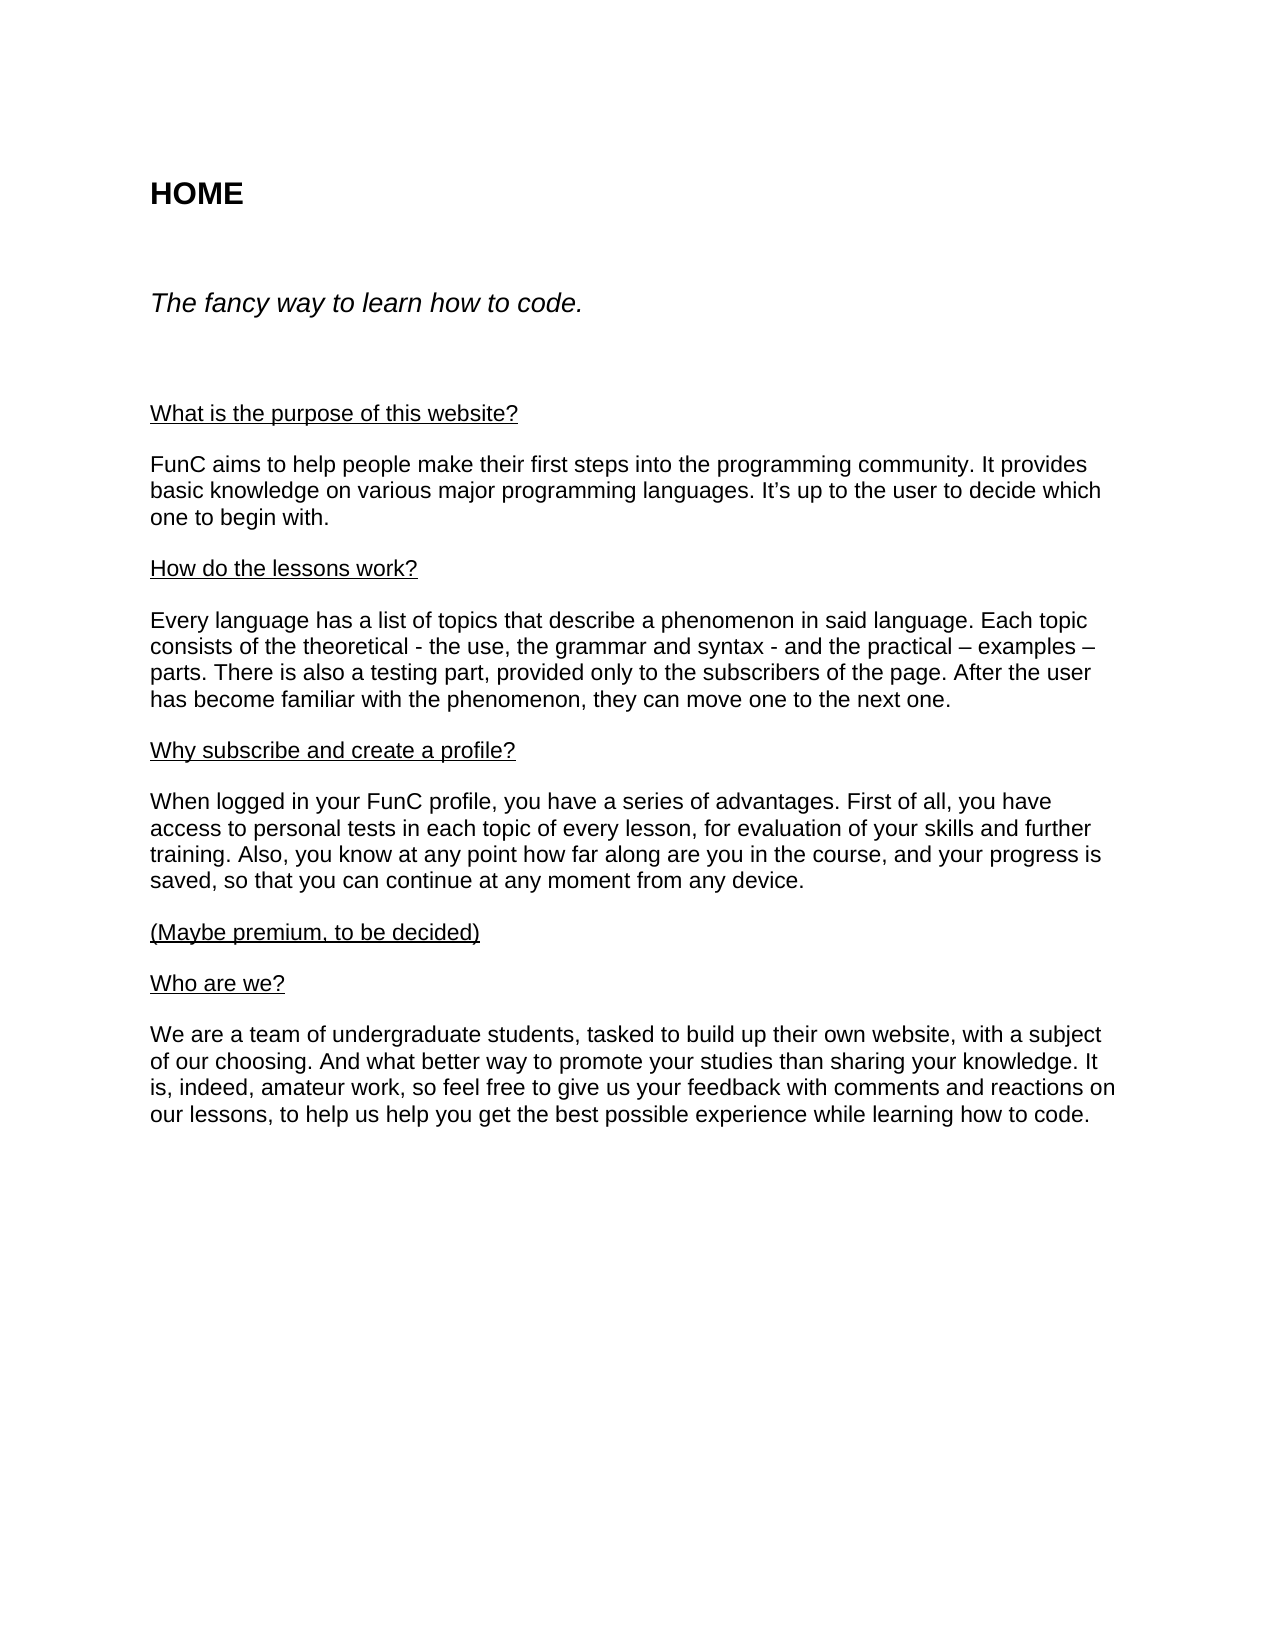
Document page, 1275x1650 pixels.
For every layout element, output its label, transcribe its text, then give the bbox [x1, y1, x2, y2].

text When logged in your FunC profile, you have a series of advantages. First of all, you have access to personal tests in each topic of every lesson, for evaluation of your skills and further training. Also, you know at any point how far along are you in the course, and your progress is saved, so that you can continue at any moment from any device. [150, 788, 1125, 894]
text Every language has a list of topics that describe a phenomenon in said language. Each topic consists of the theoretical - the use, the grammar and syntax - and the practical – examples – parts. There is also a testing part, provided only to the subscribers of the page. After the user has become familiar with the phenomenon, they can move one to the next one. [150, 607, 1125, 712]
text We are a team of undergraduate students, tasked to build up their own website, with a subject of our choosing. And what better way to promote your studies than sharing your knowledge. It is, indeed, amateur work, so feel free to give us your feedback with comments and reactions on our lessons, to help us help you get the best possible experience while learning how to code. [150, 1021, 1125, 1127]
text (Maybe premium, to be decided) [150, 919, 1125, 945]
text How do the lessons work? [150, 555, 1125, 582]
text Who are we? [150, 970, 1125, 996]
text FunC aims to help people make their first steps into the programming community. It provides basic knowledge on various major programming languages. It’s up to the user to decide which one to begin with. [150, 451, 1125, 530]
text Why subscribe and create a profile? [150, 737, 1125, 763]
text The fancy way to learn how to code. [150, 287, 1125, 318]
text What is the purpose of this website? [150, 400, 1125, 426]
text HOME [150, 175, 1125, 211]
